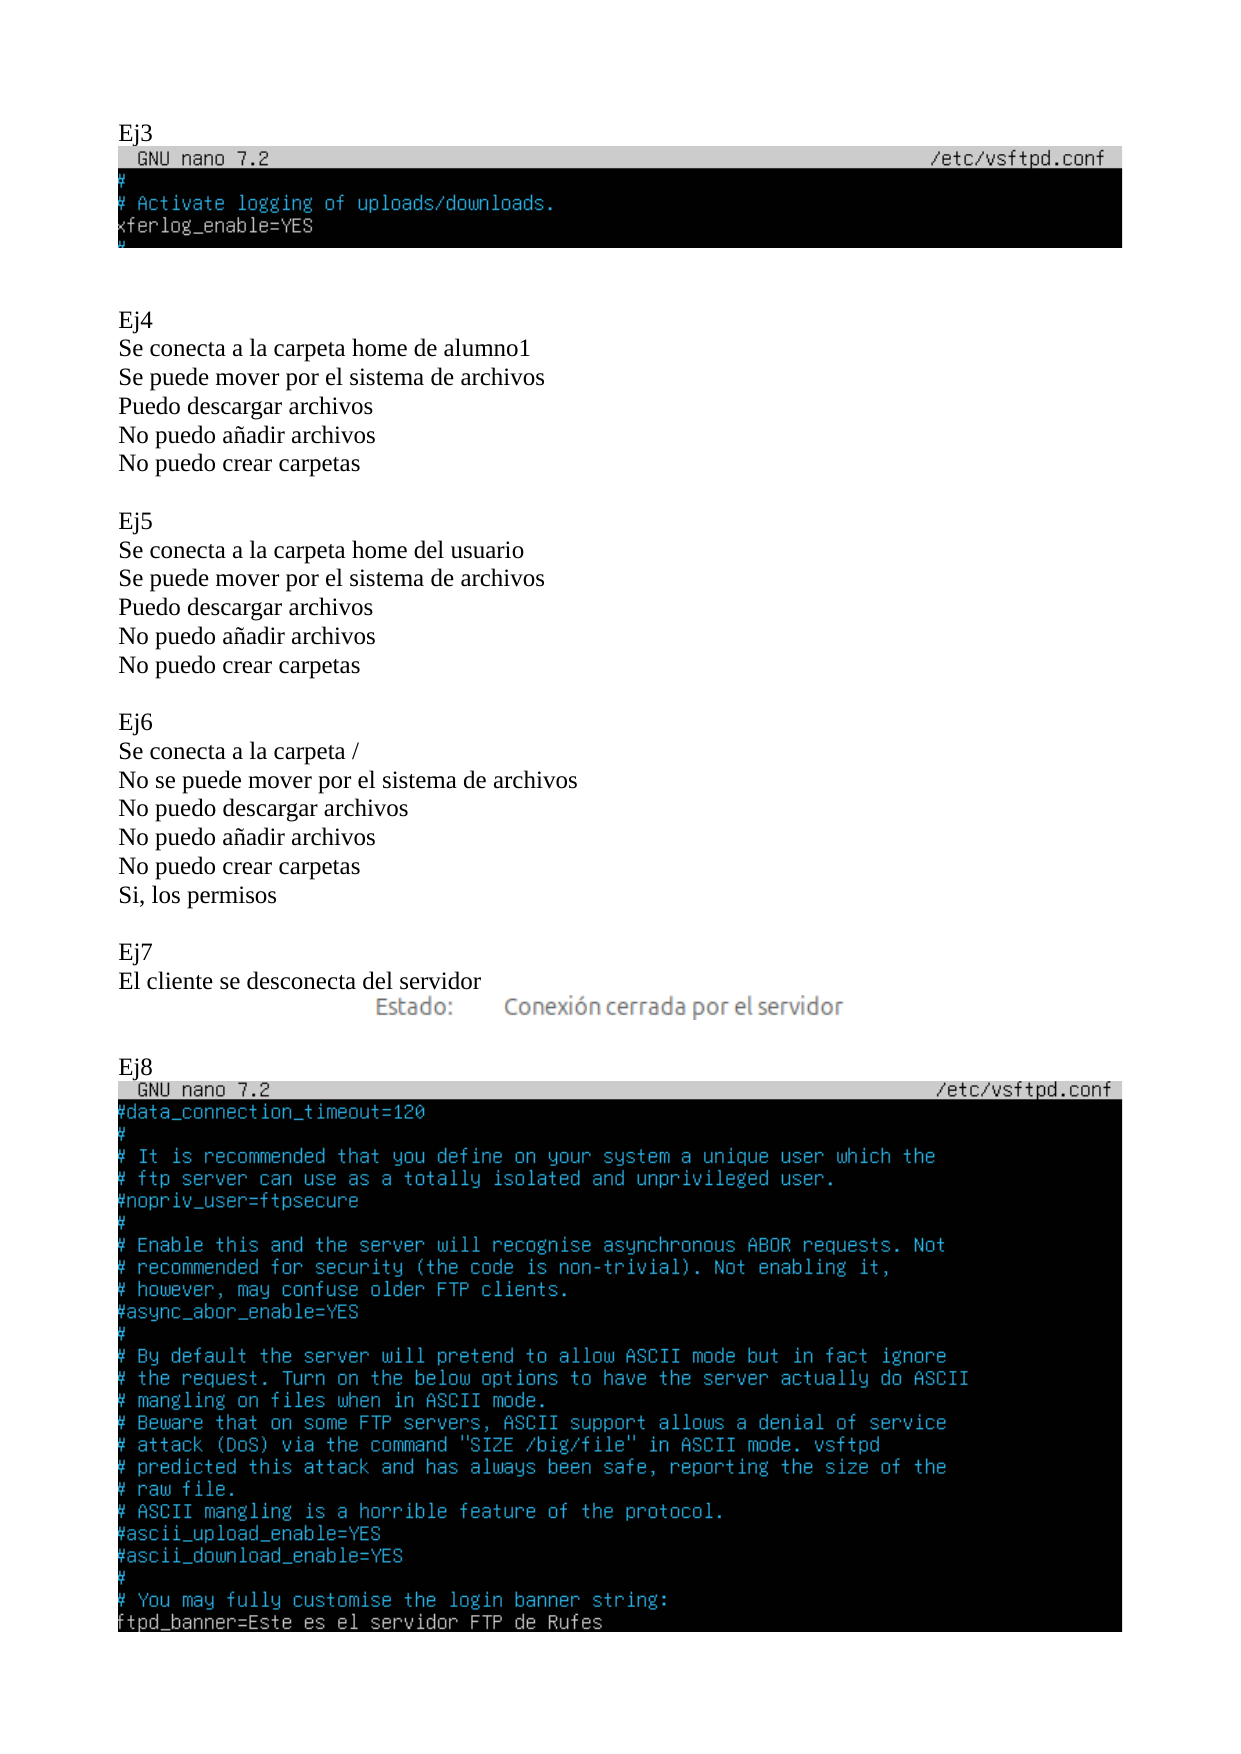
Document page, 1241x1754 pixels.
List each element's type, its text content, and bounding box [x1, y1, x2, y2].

text Ej7 [118, 937, 1122, 966]
text Si, los permisos [118, 880, 1122, 908]
text Se puede mover por el sistema de archivos [118, 362, 1122, 391]
text Puedo descargar archivos [118, 391, 1122, 420]
text No puedo crear carpetas [118, 650, 1122, 678]
text Se puede mover por el sistema de archivos [118, 563, 1122, 592]
text No puedo añadir archivos [118, 822, 1122, 851]
text Ej3 [118, 118, 1122, 146]
text Ej8 [118, 1052, 1122, 1081]
picture [118, 1081, 1123, 1632]
text Se conecta a la carpeta home del usuario [118, 535, 1122, 563]
text No puedo descargar archivos [118, 793, 1122, 822]
text Puedo descargar archivos [118, 592, 1122, 621]
text No puedo crear carpetas [118, 851, 1122, 880]
text Ej5 [118, 506, 1122, 535]
picture [374, 994, 866, 1020]
text Ej6 [118, 707, 1122, 736]
text Se conecta a la carpeta home de alumno1 [118, 333, 1122, 362]
text No se puede mover por el sistema de archivos [118, 765, 1122, 793]
text Ej4 [118, 305, 1122, 333]
text Se conecta a la carpeta / [118, 736, 1122, 765]
text No puedo añadir archivos [118, 420, 1122, 448]
text No puedo crear carpetas [118, 448, 1122, 477]
text El cliente se desconecta del servidor [118, 966, 1122, 995]
text No puedo añadir archivos [118, 621, 1122, 650]
picture [118, 146, 1123, 248]
